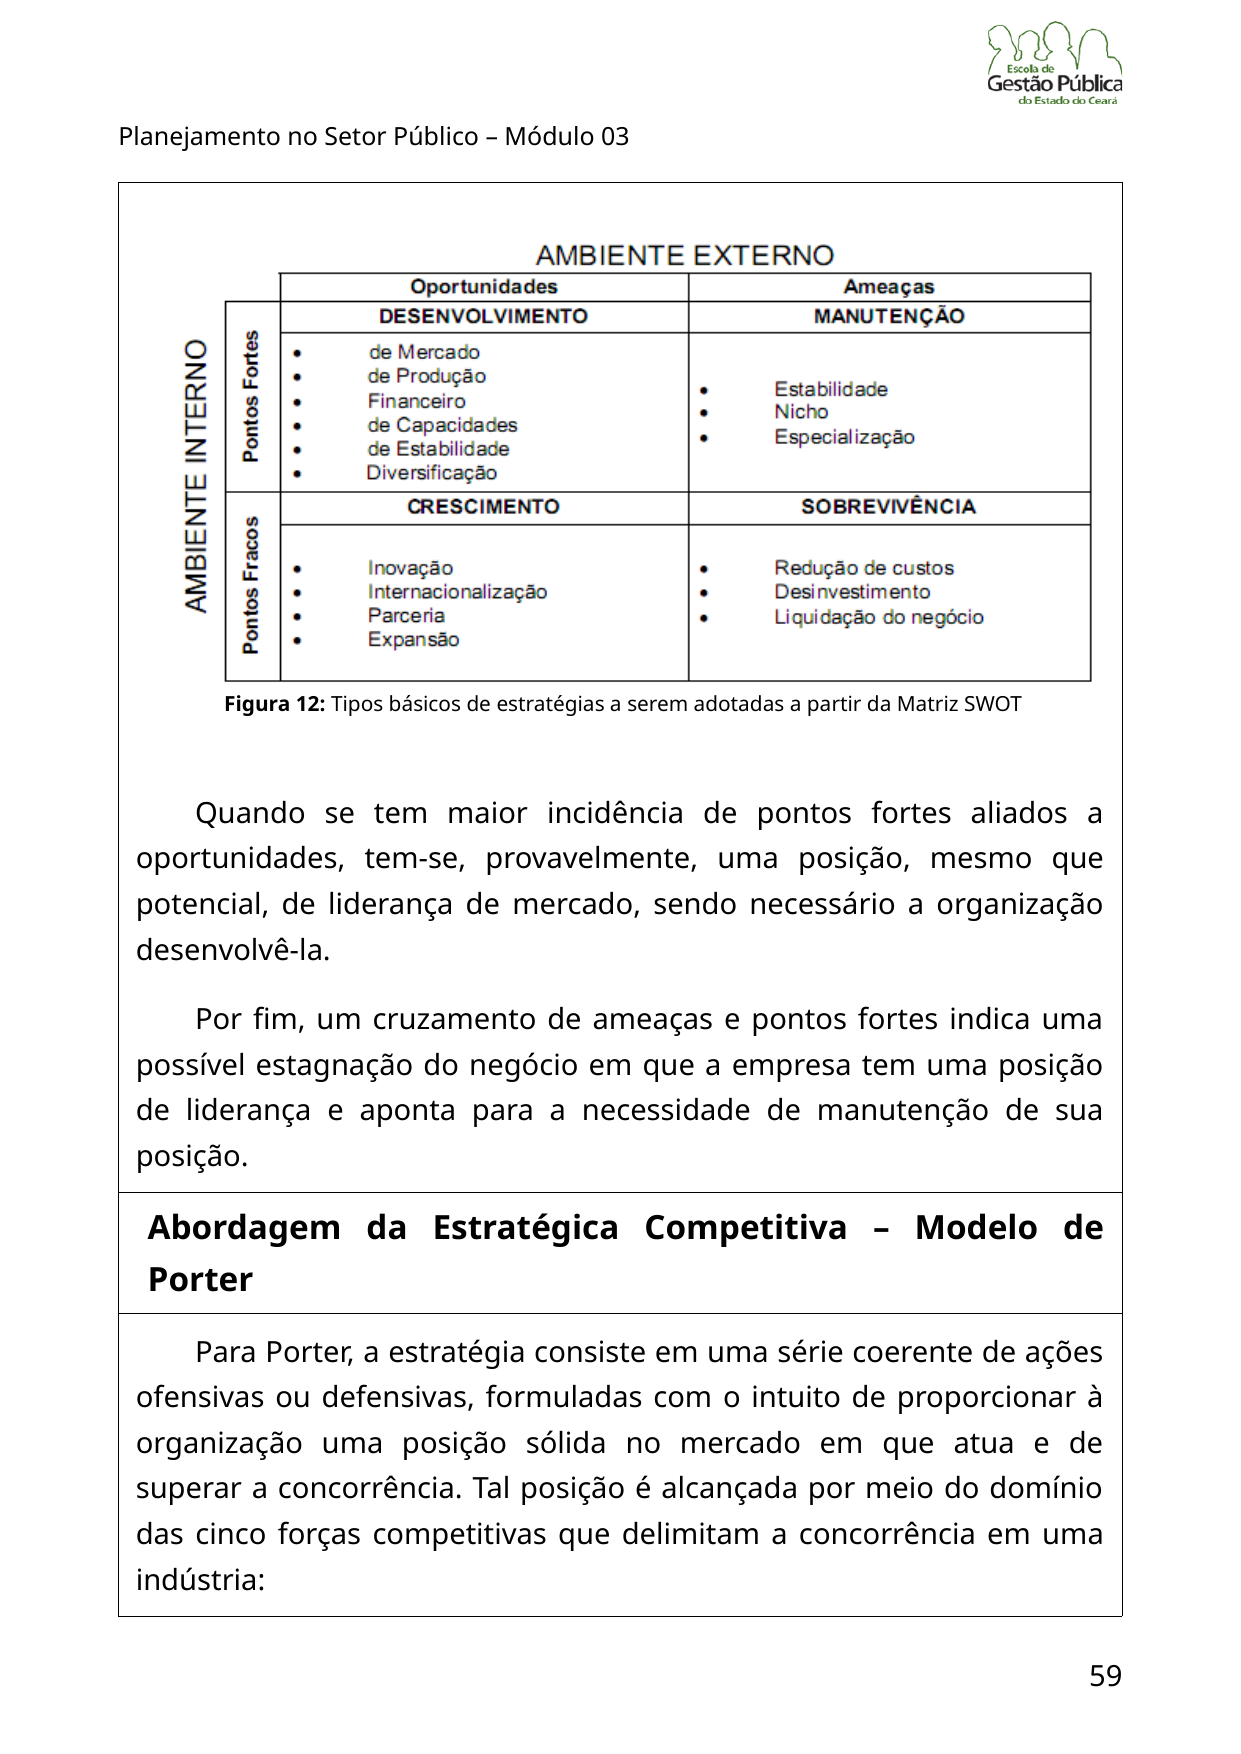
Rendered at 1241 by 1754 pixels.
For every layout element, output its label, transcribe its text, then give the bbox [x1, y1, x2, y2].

table_cell Uma ferramenta bastante utilizada no delineamento das ações, auxiliando também na sua priorização, é a matriz SWOT (Forças, Fraquezas, Oportunidades e Ameaças), em que se faz o relacionamento entre os ambientes interno e externo. O produto da análise SWOT é uma série de decisões sobre que oportunidades serão aproveitadas, quais ameaças serão enfrentadas, que pontos fracos serão minimizados e que pontos fortes serão fortalecidos. Uma incidência de ameaças externas a muitos pontos fracos indica a necessidade de sobrevivência, ou seja, a organização precisa reduzir custos, desinvestir ou até vender esse negócio. Já se a instituição encontrar forte relacionamento de pontos fracos internos com oportunidades externas, deve-se buscar rapidamente o crescimento para solidificar o posicionamento da organização no setor. Quando se tem maior incidência de pontos fortes aliados a oportunidades, tem-se, provavelmente, uma posição, mesmo que potencial, de liderança de mercado, sendo necessário a organização desenvolvê-la. Por fim, um cruzamento de ameaças e pontos fortes indica uma possível estagnação do negócio em que a empresa tem uma posição de liderança e aponta para a necessidade de manutenção de sua posição. [119, 183, 1122, 1192]
table_cell Abordagem da Estratégica Competitiva – Modelo de Porter [119, 1193, 1122, 1313]
picture [156, 237, 1094, 685]
picture [118, 21, 1123, 104]
table_cell Para Porter, a estratégia consiste em uma série coerente de ações ofensivas ou defensivas, formuladas com o intuito de proporcionar à organização uma posição sólida no mercado em que atua e de superar a concorrência. Tal posição é alcançada por meio do domínio das cinco forças competitivas que delimitam a concorrência em uma indústria: Ameaça de novos entrantes; Poder de barganha dos fornecedores; Poder de barganha dos compradores; Ameaça de produtos ou serviços substitutos; Rivalidade entre concorrentes. Cabe ressaltar que quando Porter se refere às indústrias, ele utiliza esse termo de forma genérica, pois tanto se refere às indústrias de bens (automobilística, química. metalúrgica, dentre outras) quanto às indústrias de serviço (hotelaria, entretenimento, turismo, dentre outras). O conjunto dessas 5 forças determina o potencial de lucro final numa determinada indústria, sendo medido em termos de retorno de longo prazo sobre o capital investido, pois nem todas as indústrias têm o mesmo potencial. Elas diferem, fundamentalmente, em seu potencial de lucro final, à medida que o conjunto das forças difere no sentido de diminuir a taxa de retorno sobre o capital investido em relação à taxa competitiva básica de retorno, que é aproximadamente igual ao rendimento sobre títulos do governo a longo prazo, ajustados para mais pelo risco do negócio (PORTER, 1980). Em qualquer indústria, seja ela doméstica ou internacional, que produza um produto ou um serviço, as regras da concorrência estão englobadas nessas cinco forças competitivas. Seu vigor coletivo provém das habilidades das empresas em uma indústria (PORTER, 1980). [119, 1314, 1122, 1616]
